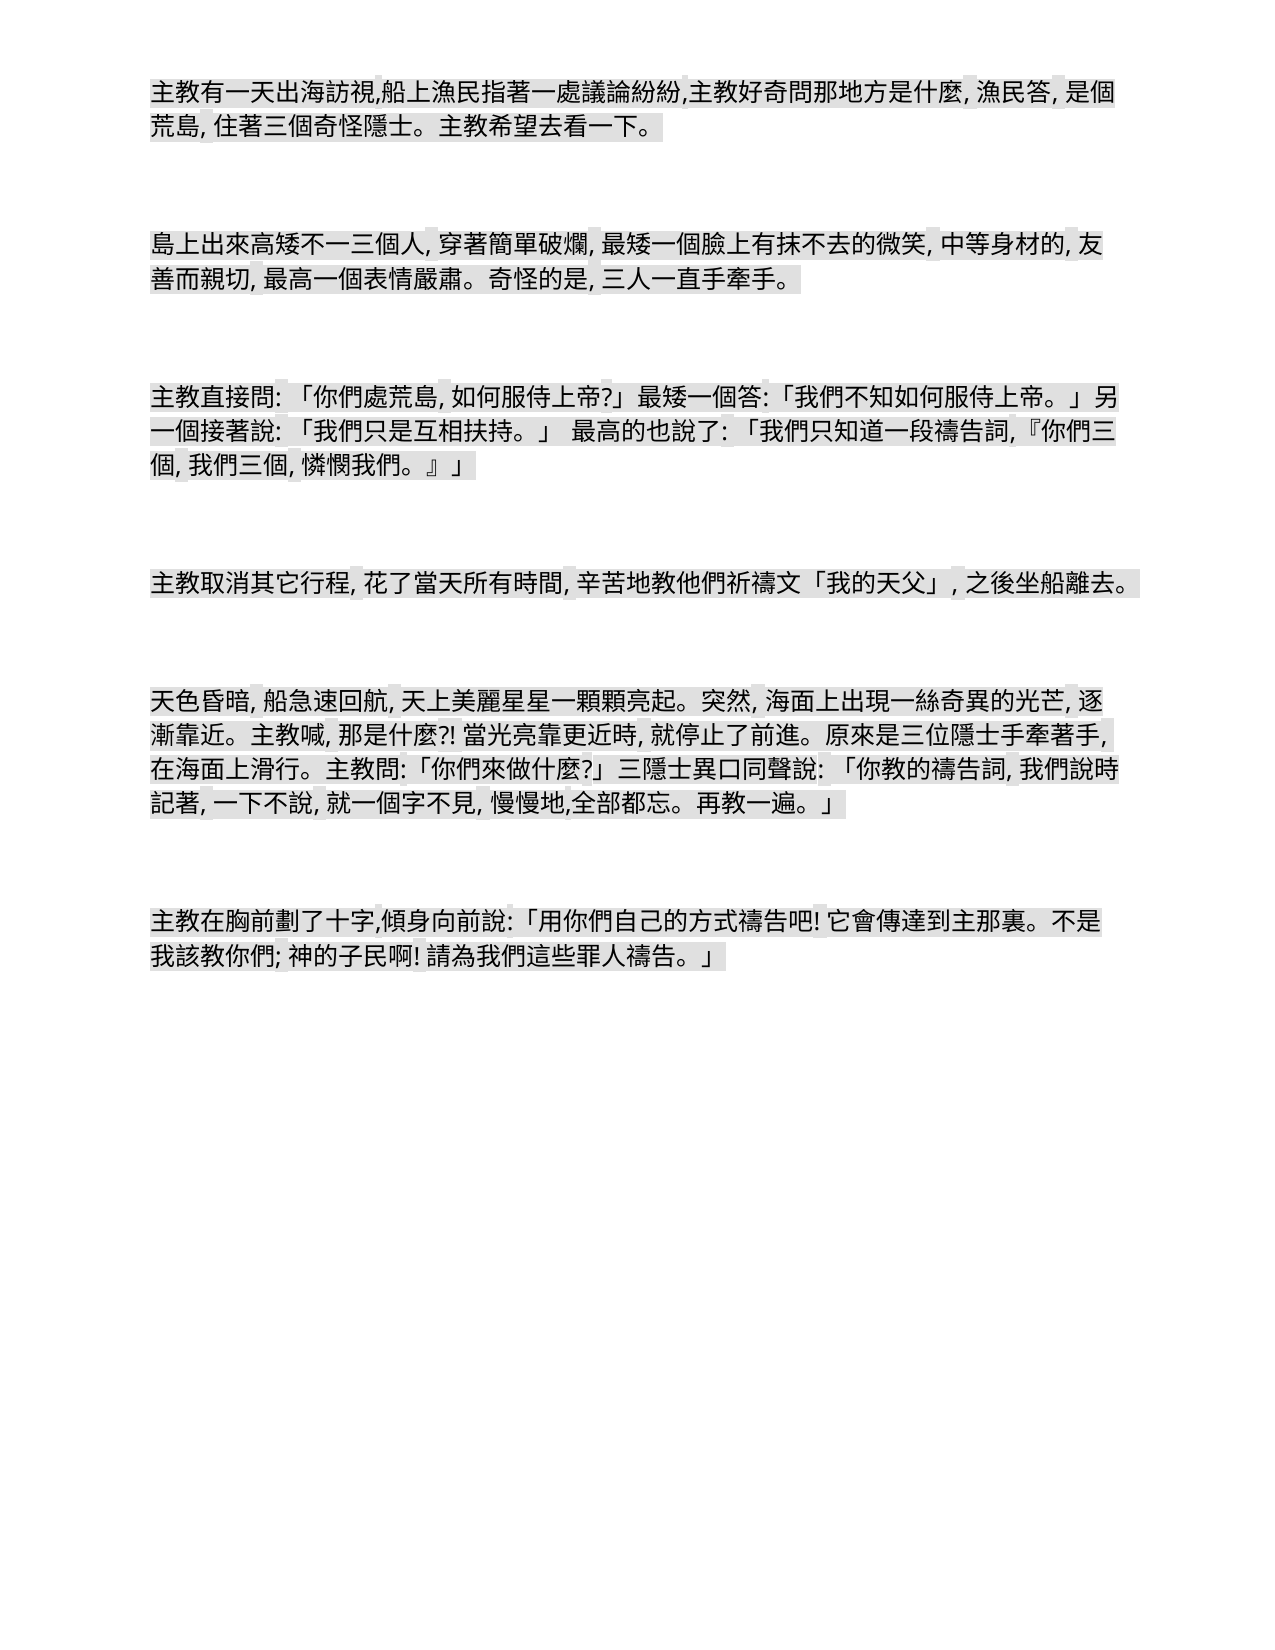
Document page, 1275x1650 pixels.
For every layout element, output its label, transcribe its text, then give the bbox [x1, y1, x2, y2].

text 主教取消其它行程, 花了當天所有時間, 辛苦地教他們祈禱文「我的天父」, 之後坐船離去。 [150, 566, 1125, 600]
text 主教有一天出海訪視,船上漁民指著一處議論紛紛,主教好奇問那地方是什麼, 漁民答, 是個荒島, 住著三個奇怪隱士。主教希望去看一下。 [150, 75, 1125, 143]
text 島上出來高矮不一三個人, 穿著簡單破爛, 最矮一個臉上有抹不去的微笑, 中等身材的, 友善而親切, 最高一個表情嚴肅。奇怪的是, 三人一直手牽手。 [150, 227, 1125, 295]
text 天色昏暗, 船急速回航, 天上美麗星星一顆顆亮起。突然, 海面上出現一絲奇異的光芒, 逐漸靠近。主教喊, 那是什麼?! 當光亮靠更近時, 就停止了前進。原來是三位隱士手牽著手, 在海面上滑行。主教問:「你們來做什麼?」三隱士異口同聲說: 「你教的禱告詞, 我們說時記著, 一下不說, 就一個字不見, 慢慢地,全部都忘。再教一遍。」 [150, 684, 1125, 820]
text 主教在胸前劃了十字,傾身向前說:「用你們自己的方式禱告吧! 它會傳達到主那裏。不是我該教你們; 神的子民啊! 請為我們這些罪人禱告。」 [150, 904, 1125, 972]
text 主教直接問: 「你們處荒島, 如何服侍上帝?」最矮一個答:「我們不知如何服侍上帝。」另一個接著說: 「我們只是互相扶持。」 最高的也說了: 「我們只知道一段禱告詞,『你們三個, 我們三個, 憐憫我們。』」 [150, 379, 1125, 482]
